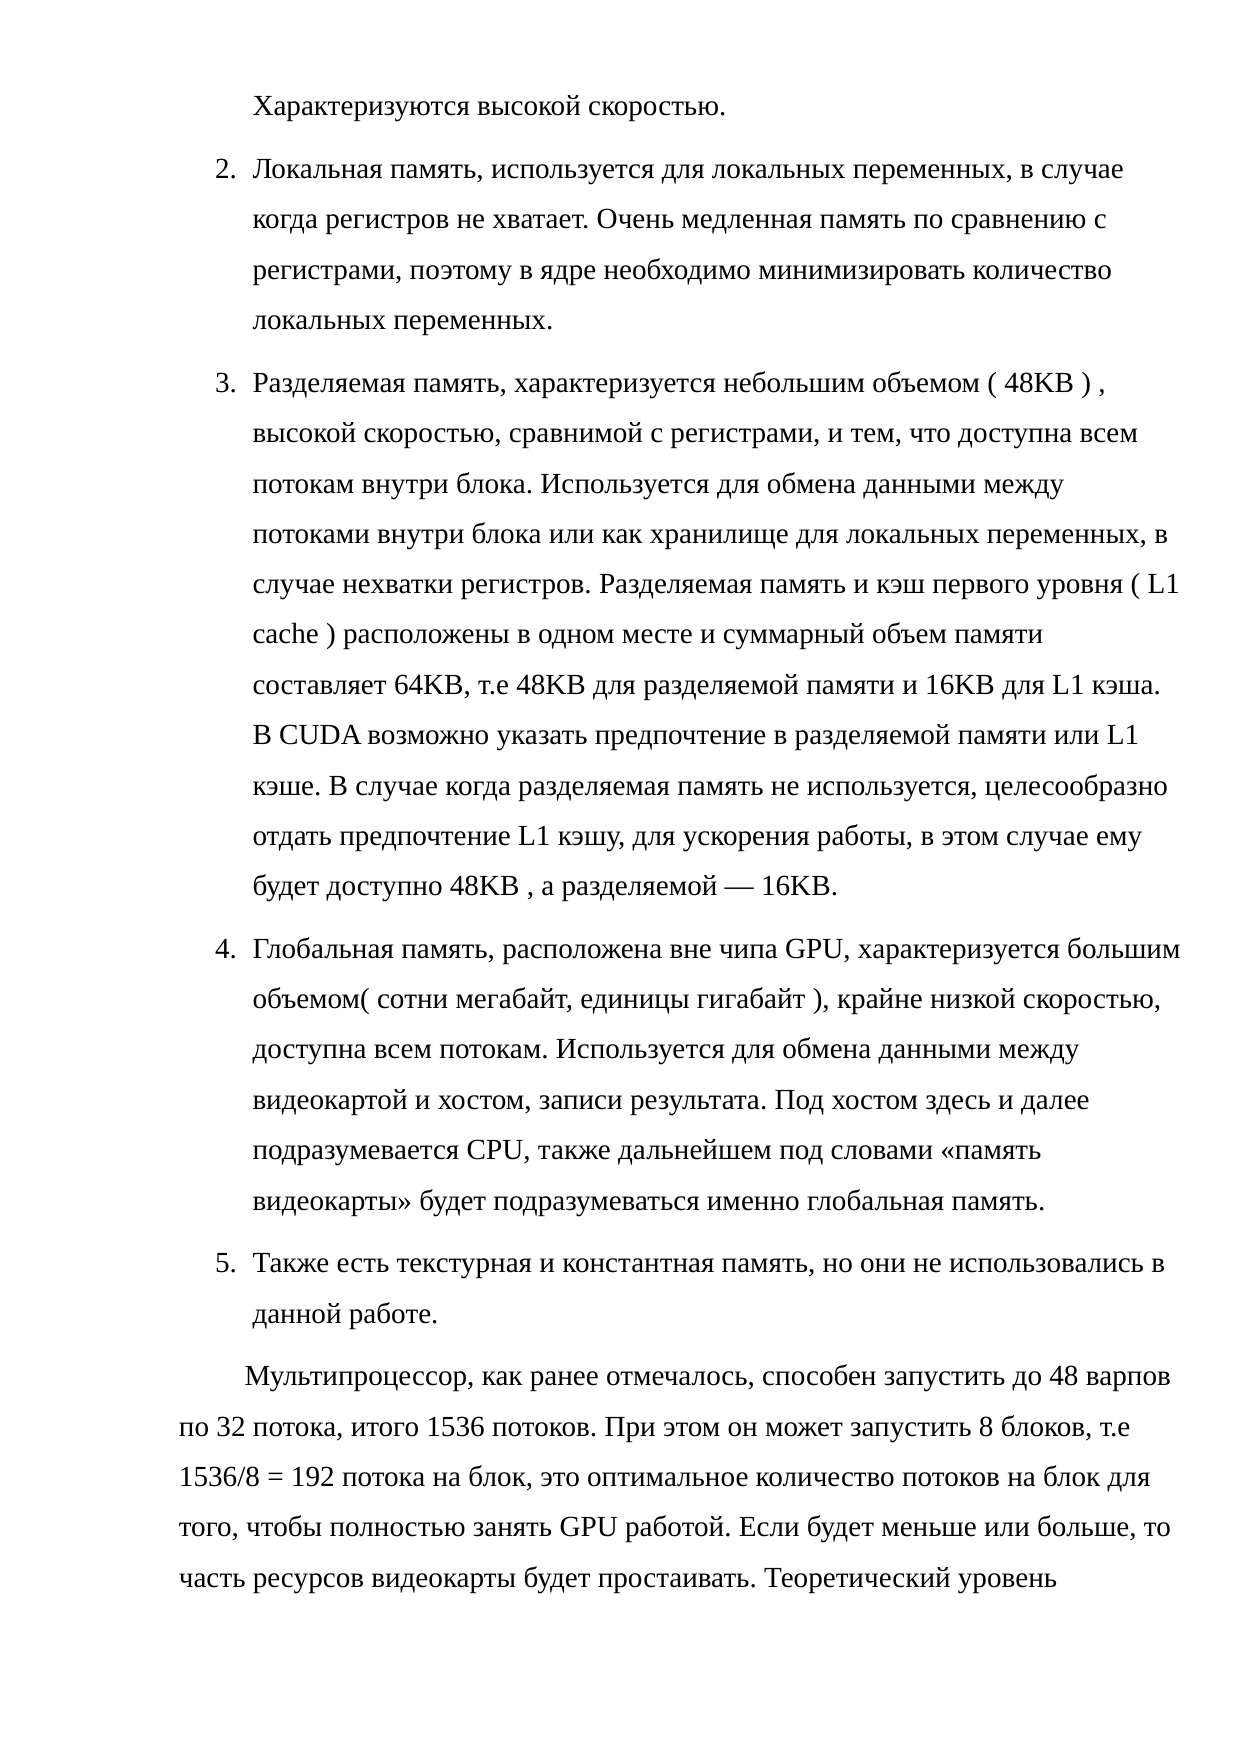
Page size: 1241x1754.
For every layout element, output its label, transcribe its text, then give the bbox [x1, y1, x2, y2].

list Глобальная память, расположена вне чипа GPU, характеризуется большим объемом( сотни мегабайт, единицы гигабайт ), крайне низкой скоростью, доступна всем потокам. Используется для обмена данными между видеокартой и хостом, записи результата. Под хостом здесь и далее подразумевается CPU, также дальнейшем под словами «память видеокарты» будет подразумеваться именно глобальная память. [215, 931, 1181, 1216]
list Характеризуются высокой скоростью. [215, 88, 1181, 122]
list Мультипроцессор, как ранее отмечалось, способен запустить до 48 варпов по 32 потока, итого 1536 потоков. При этом он может запустить 8 блоков, т.е 1536/8 = 192 потока на блок, это оптимальное количество потоков на блок для того, чтобы полностью занять GPU работой. Если будет меньше или больше, то часть ресурсов видеокарты будет простаивать. Теоретический уровень [179, 1358, 1181, 1593]
list Также есть текстурная и константная память, но они не использовались в данной работе. [215, 1245, 1181, 1329]
list Разделяемая память, характеризуется небольшим объемом ( 48KB ) , высокой скоростью, сравнимой с регистрами, и тем, что доступна всем потокам внутри блока. Используется для обмена данными между потоками внутри блока или как хранилище для локальных переменных, в случае нехватки регистров. Разделяемая память и кэш первого уровня ( L1 cache ) расположены в одном месте и суммарный объем памяти составляет 64KB, т.е 48KB для разделяемой памяти и 16KB для L1 кэша. В CUDA возможно указать предпочтение в разделяемой памяти или L1 кэше. В случае когда разделяемая память не используется, целесообразно отдать предпочтение L1 кэшу, для ускорения работы, в этом случае ему будет доступно 48KB , а разделяемой — 16KB. [215, 365, 1181, 902]
list Локальная память, используется для локальных переменных, в случае когда регистров не хватает. Очень медленная память по сравнению с регистрами, поэтому в ядре необходимо минимизировать количество локальных переменных. [215, 151, 1181, 336]
